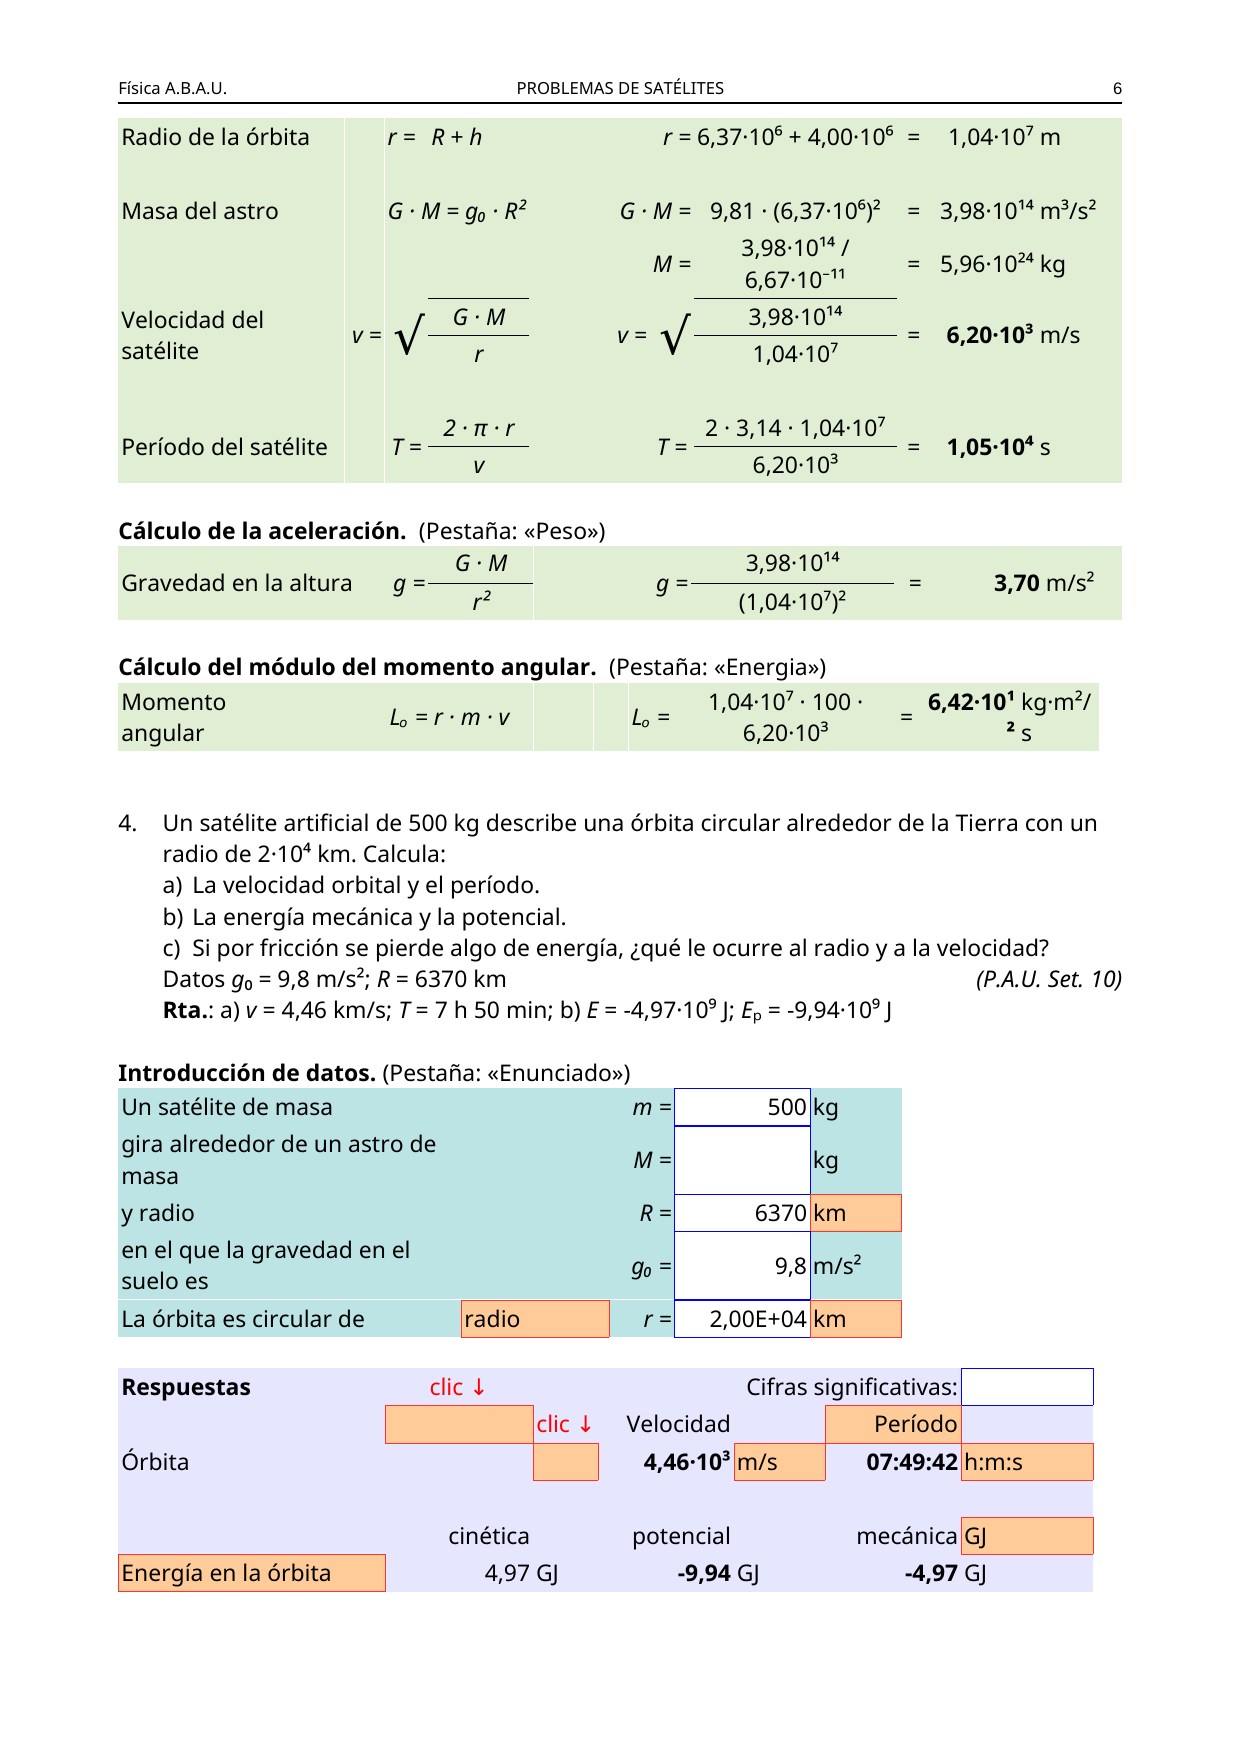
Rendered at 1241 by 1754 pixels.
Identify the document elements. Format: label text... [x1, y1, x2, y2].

table_cell [428, 229, 529, 298]
table_header Un satélite de masa [118, 1088, 461, 1126]
table_cell [694, 372, 897, 409]
table_cell = [897, 192, 931, 229]
table_cell [825, 1480, 961, 1517]
table_header 3,70 [936, 546, 1043, 620]
table_header g = [652, 546, 691, 620]
table_header g = [386, 546, 428, 620]
table_cell [118, 229, 344, 298]
table_header Lₒ = r · m · v [386, 683, 533, 751]
table_cell 6,20·10³ [694, 447, 897, 483]
table_cell [533, 1481, 598, 1517]
table_header kg·m²/s [1018, 683, 1099, 751]
table_cell [385, 229, 428, 298]
table_cell [118, 1405, 385, 1443]
table_cell gira alrededor de un astro de masa [118, 1126, 461, 1194]
table_cell M = [609, 1126, 674, 1194]
table_cell √ [650, 298, 694, 372]
table_cell [461, 1194, 609, 1231]
table_cell [931, 372, 1037, 409]
table_header G · M [428, 546, 533, 583]
table_cell [118, 155, 344, 192]
table_cell = [897, 298, 931, 372]
table_header Cifras significativas: [734, 1368, 961, 1405]
table_header 6,42·10¹² [918, 683, 1018, 751]
subtitle Si por fricción se pierde algo de energía, ¿qué le ocurre al radio y a la velocidad? [162, 932, 1122, 963]
table_cell [345, 192, 384, 229]
table_cell mecánica [825, 1517, 961, 1554]
table_cell [529, 298, 602, 335]
table_header 1,04·10⁷ [931, 118, 1037, 155]
table_cell M = [650, 229, 694, 298]
table_cell (1,04·10⁷)² [691, 584, 894, 620]
text Cálculo del módulo del momento angular. (Pestaña: «Energia») [118, 651, 1122, 683]
table_header [962, 1369, 1093, 1405]
table_cell s [1037, 409, 1122, 483]
table_header Momento angular [118, 683, 304, 751]
table_header Radio de la órbita [118, 118, 344, 155]
table_cell [602, 446, 650, 483]
table_cell [385, 372, 428, 409]
table_cell Período del satélite [118, 409, 344, 483]
table_cell [598, 1480, 734, 1517]
table_cell [345, 155, 384, 192]
table_cell r² [428, 584, 533, 620]
table_header [602, 118, 650, 155]
table_cell [962, 1406, 1093, 1443]
table_cell clic ↓ [534, 1405, 598, 1443]
table_cell [385, 155, 428, 192]
table_header [345, 118, 384, 155]
table_cell [734, 1517, 825, 1554]
table_header Respuestas [118, 1368, 385, 1405]
table_header [533, 1368, 598, 1405]
table_cell [345, 229, 384, 298]
table_cell r = [610, 1300, 674, 1337]
table_cell T = [385, 409, 428, 483]
table_cell m³/s² [1037, 192, 1122, 229]
table_cell [734, 1481, 825, 1517]
table_cell [605, 583, 652, 620]
table_cell v = [602, 298, 650, 372]
table_cell [602, 409, 650, 446]
table_cell radio [462, 1301, 609, 1337]
table_cell = [897, 409, 931, 483]
table_cell [931, 155, 1037, 192]
table_cell [602, 372, 650, 409]
table_cell 1,04·10⁷ [694, 336, 897, 372]
table_cell r [428, 336, 529, 372]
table_cell GJ [533, 1554, 598, 1592]
text Introducción de datos. (Pestaña: «Enunciado») [118, 1057, 1122, 1088]
table_cell [118, 372, 344, 409]
table_cell La órbita es circular de [118, 1300, 461, 1337]
table_cell h:m:s [962, 1444, 1093, 1480]
table_cell [961, 1481, 1093, 1517]
table_cell GJ [734, 1554, 825, 1592]
table_cell [734, 1405, 825, 1443]
table_cell √ [385, 298, 428, 372]
table_cell [806, 155, 897, 192]
table_cell G · M [428, 299, 529, 335]
table_cell 07:49:42 [826, 1444, 961, 1480]
table_cell T = [650, 409, 694, 483]
table_cell GJ [962, 1518, 1093, 1554]
table_cell potencial [598, 1517, 734, 1554]
table_cell Velocidad del satélite [118, 298, 344, 372]
table_header m [1037, 118, 1122, 155]
table_cell 3,98·10¹⁴ / 6,67·10⁻¹¹ [694, 229, 897, 298]
table_cell v = [345, 298, 384, 372]
table_cell [461, 1231, 609, 1299]
table_cell km [811, 1301, 901, 1337]
table_cell Velocidad [598, 1405, 734, 1443]
table_cell 6370 [675, 1195, 810, 1231]
table_cell GJ [961, 1555, 1093, 1592]
table_cell 2 · π · r [428, 409, 529, 446]
table_cell 2,00E+04 [675, 1301, 810, 1337]
table_cell 4,46·10³ [599, 1443, 734, 1480]
table_header 6,37·10⁶ + 4,00·10⁶ [694, 118, 897, 155]
table_header Lₒ = [629, 683, 675, 751]
table_cell 1,05·10⁴ [931, 409, 1037, 483]
table_cell [675, 1127, 810, 1194]
table_cell 5,96·10²⁴ [931, 229, 1037, 298]
table_cell Energía en la órbita [119, 1555, 385, 1591]
subtitle Un satélite artificial de 500 kg describe una órbita circular alrededor de la Tierra con un radio de 2·10⁴ km. Calcula: [118, 807, 1122, 869]
table_header r = [650, 118, 694, 155]
table_header = [896, 683, 918, 751]
table_cell Período [826, 1406, 961, 1443]
table_cell [602, 155, 650, 192]
table_cell [461, 1126, 609, 1194]
table_cell cinética [385, 1517, 533, 1554]
table_cell [602, 229, 650, 298]
table_cell -4,97 [825, 1554, 961, 1592]
text Datos g₀ = 9,8 m/s²; R = 6370 km (P.A.U. Set. 10) [162, 963, 1122, 994]
table_cell m/s [735, 1444, 825, 1480]
table_cell [345, 409, 384, 446]
table_header m = [609, 1088, 674, 1126]
table_header kg [811, 1088, 902, 1126]
table_cell [897, 372, 931, 409]
text Rta.: a) v = 4,46 km/s; T = 7 h 50 min; b) E = -4,97·10⁹ J; Eₚ = -9,94·10⁹ J [162, 994, 1122, 1026]
table_cell G · M = g₀ · R² [385, 192, 529, 229]
table_cell 9,81 · (6,37·10⁶)² [694, 192, 897, 229]
table_header [534, 683, 593, 751]
table_cell kg [811, 1126, 902, 1194]
table_cell [529, 335, 602, 372]
table_cell 3,98·10¹⁴ [931, 192, 1037, 229]
table_header [598, 1368, 734, 1405]
table_header Gravedad en la altura [118, 546, 386, 620]
table_cell m/s² [811, 1232, 902, 1299]
table_cell [694, 155, 806, 192]
table_cell [534, 1444, 598, 1480]
table_cell [650, 372, 694, 409]
table_cell [529, 409, 602, 446]
table_cell [386, 1406, 533, 1443]
table_cell Masa del astro [118, 192, 344, 229]
table_cell [385, 1480, 533, 1517]
table_header 1,04·10⁷ · 100 · 6,20·10³ [675, 683, 896, 751]
table_cell [529, 155, 602, 192]
table_header [605, 546, 652, 583]
table_cell [529, 446, 602, 483]
table_cell 4,97 [386, 1554, 533, 1592]
table_cell [897, 155, 931, 192]
table_header clic ↓ [385, 1368, 533, 1405]
table_cell [1037, 155, 1122, 192]
subtitle La energía mecánica y la potencial. [162, 901, 1122, 932]
table_cell R = [609, 1194, 674, 1231]
table_cell y radio [118, 1194, 461, 1231]
subtitle La velocidad orbital y el período. [162, 869, 1122, 901]
text Cálculo de la aceleración. (Pestaña: «Peso») [118, 515, 1122, 546]
table_header [534, 546, 605, 583]
table_cell [529, 372, 602, 409]
table_header = [894, 546, 936, 620]
table_cell -9,94 [598, 1554, 734, 1592]
table_cell [534, 583, 605, 620]
table_cell [385, 1444, 533, 1480]
table_cell en el que la gravedad en el suelo es [118, 1231, 461, 1299]
table_cell [118, 1480, 385, 1517]
table_cell [428, 155, 529, 192]
table_cell [533, 1517, 598, 1554]
table_cell 2 · 3,14 · 1,04·10⁷ [694, 409, 897, 446]
table_cell [345, 372, 384, 409]
table_cell g₀ = [609, 1231, 674, 1299]
table_cell km [811, 1195, 901, 1231]
table_cell [1037, 372, 1122, 409]
table_cell [650, 155, 694, 192]
table_cell 9,8 [675, 1232, 810, 1299]
table_cell kg [1037, 229, 1122, 298]
table_cell G · M = [602, 192, 694, 229]
table_cell = [897, 229, 931, 298]
table_cell [529, 229, 602, 298]
table_cell [118, 1517, 385, 1554]
table_cell [428, 372, 529, 409]
table_header [304, 683, 386, 751]
table_cell Órbita [118, 1443, 385, 1480]
table_cell v [428, 447, 529, 483]
table_header [461, 1088, 609, 1126]
table_header 500 [675, 1089, 810, 1125]
table_header m/s² [1043, 546, 1122, 620]
table_header = [897, 118, 931, 155]
table_header [529, 118, 602, 155]
table_cell [345, 446, 384, 483]
table_cell 6,20·10³ [931, 298, 1037, 372]
table_header r = [385, 118, 428, 155]
table_cell m/s [1037, 298, 1122, 372]
table_header 3,98·10¹⁴ [691, 546, 894, 583]
table_header R + h [428, 118, 529, 155]
table_cell [529, 192, 602, 229]
table_cell 3,98·10¹⁴ [694, 299, 897, 335]
table_header [594, 683, 628, 751]
